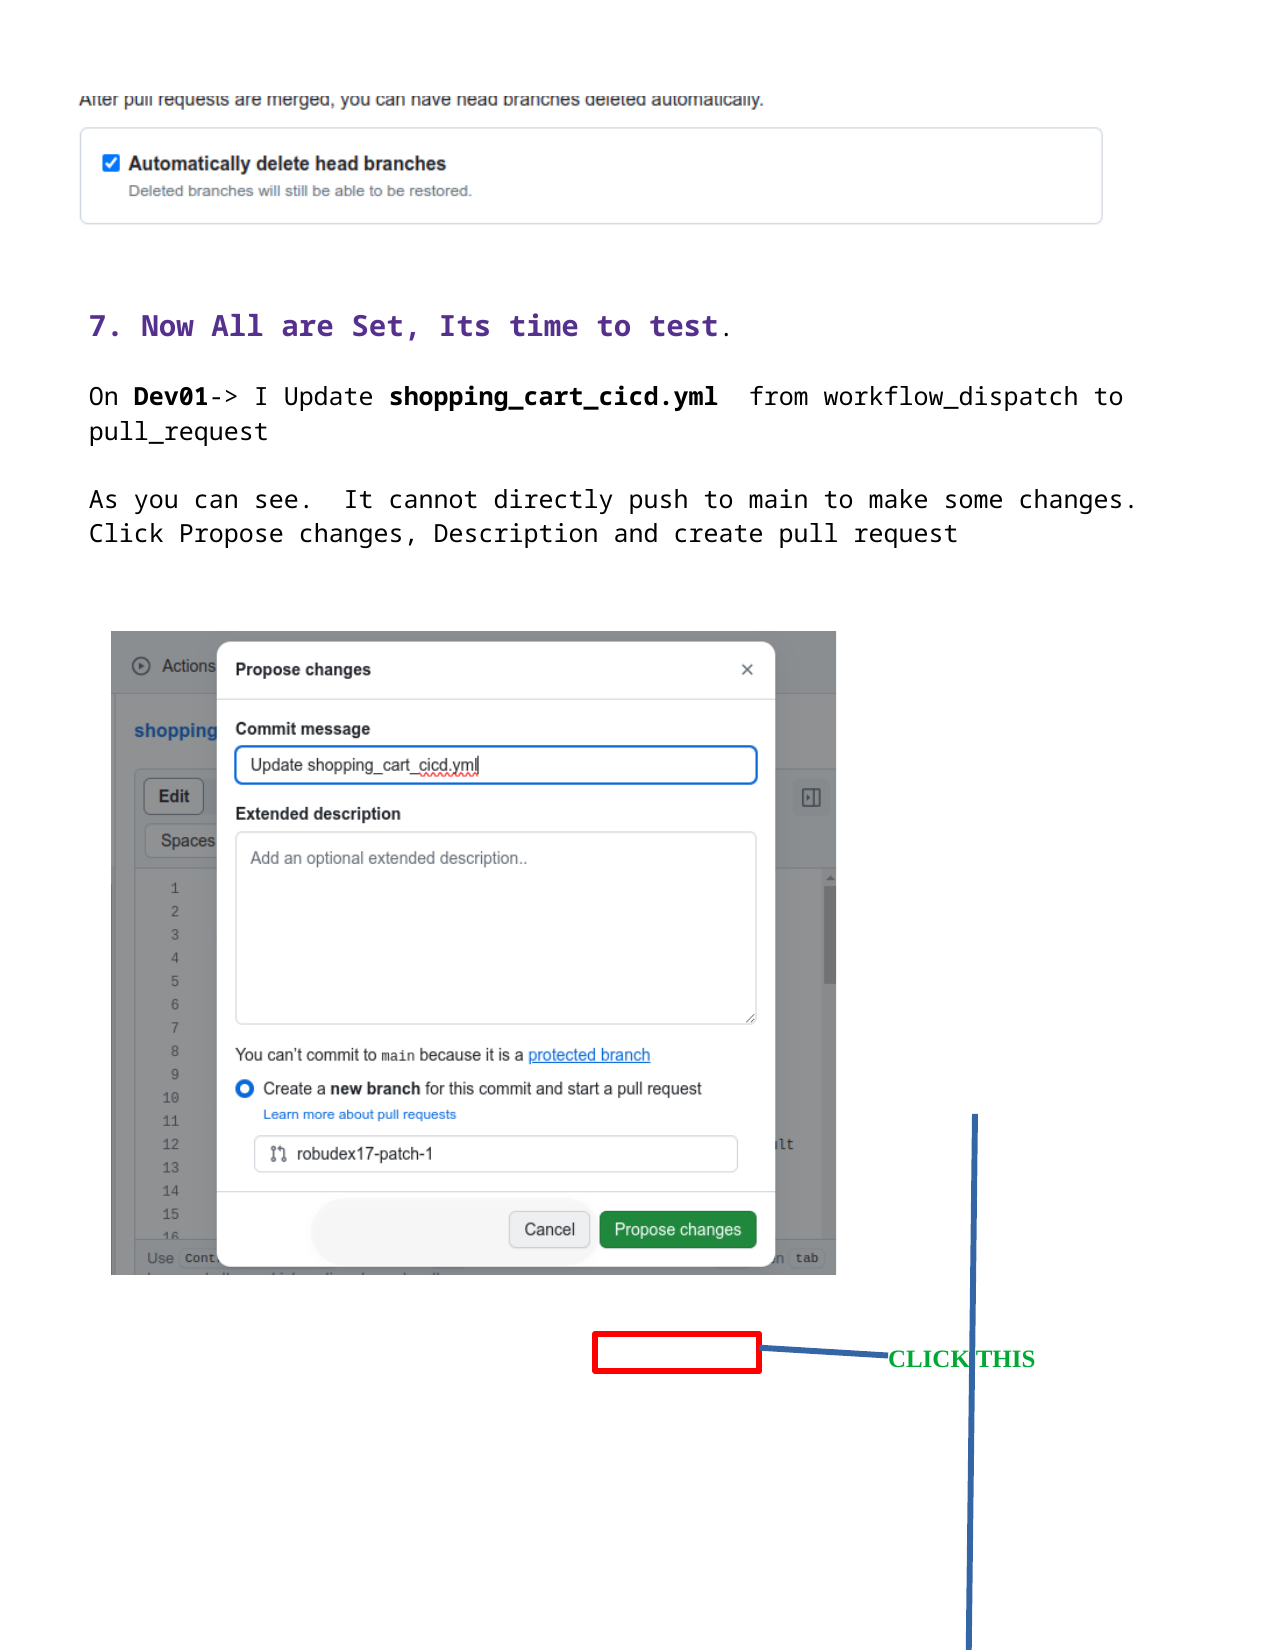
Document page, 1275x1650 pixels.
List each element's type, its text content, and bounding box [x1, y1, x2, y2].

text As you can see. It cannot directly push to main to make some changes. Click Propose changes, Description and create pull request [88, 481, 1186, 549]
picture [68, 96, 1107, 238]
text 7. Now All are Set, Its time to test. [88, 305, 1186, 345]
picture [111, 631, 837, 1275]
text On Dev01-> I Update shopping_cart_cicd.yml from workflow_dispatch to pull_request [88, 379, 1186, 447]
